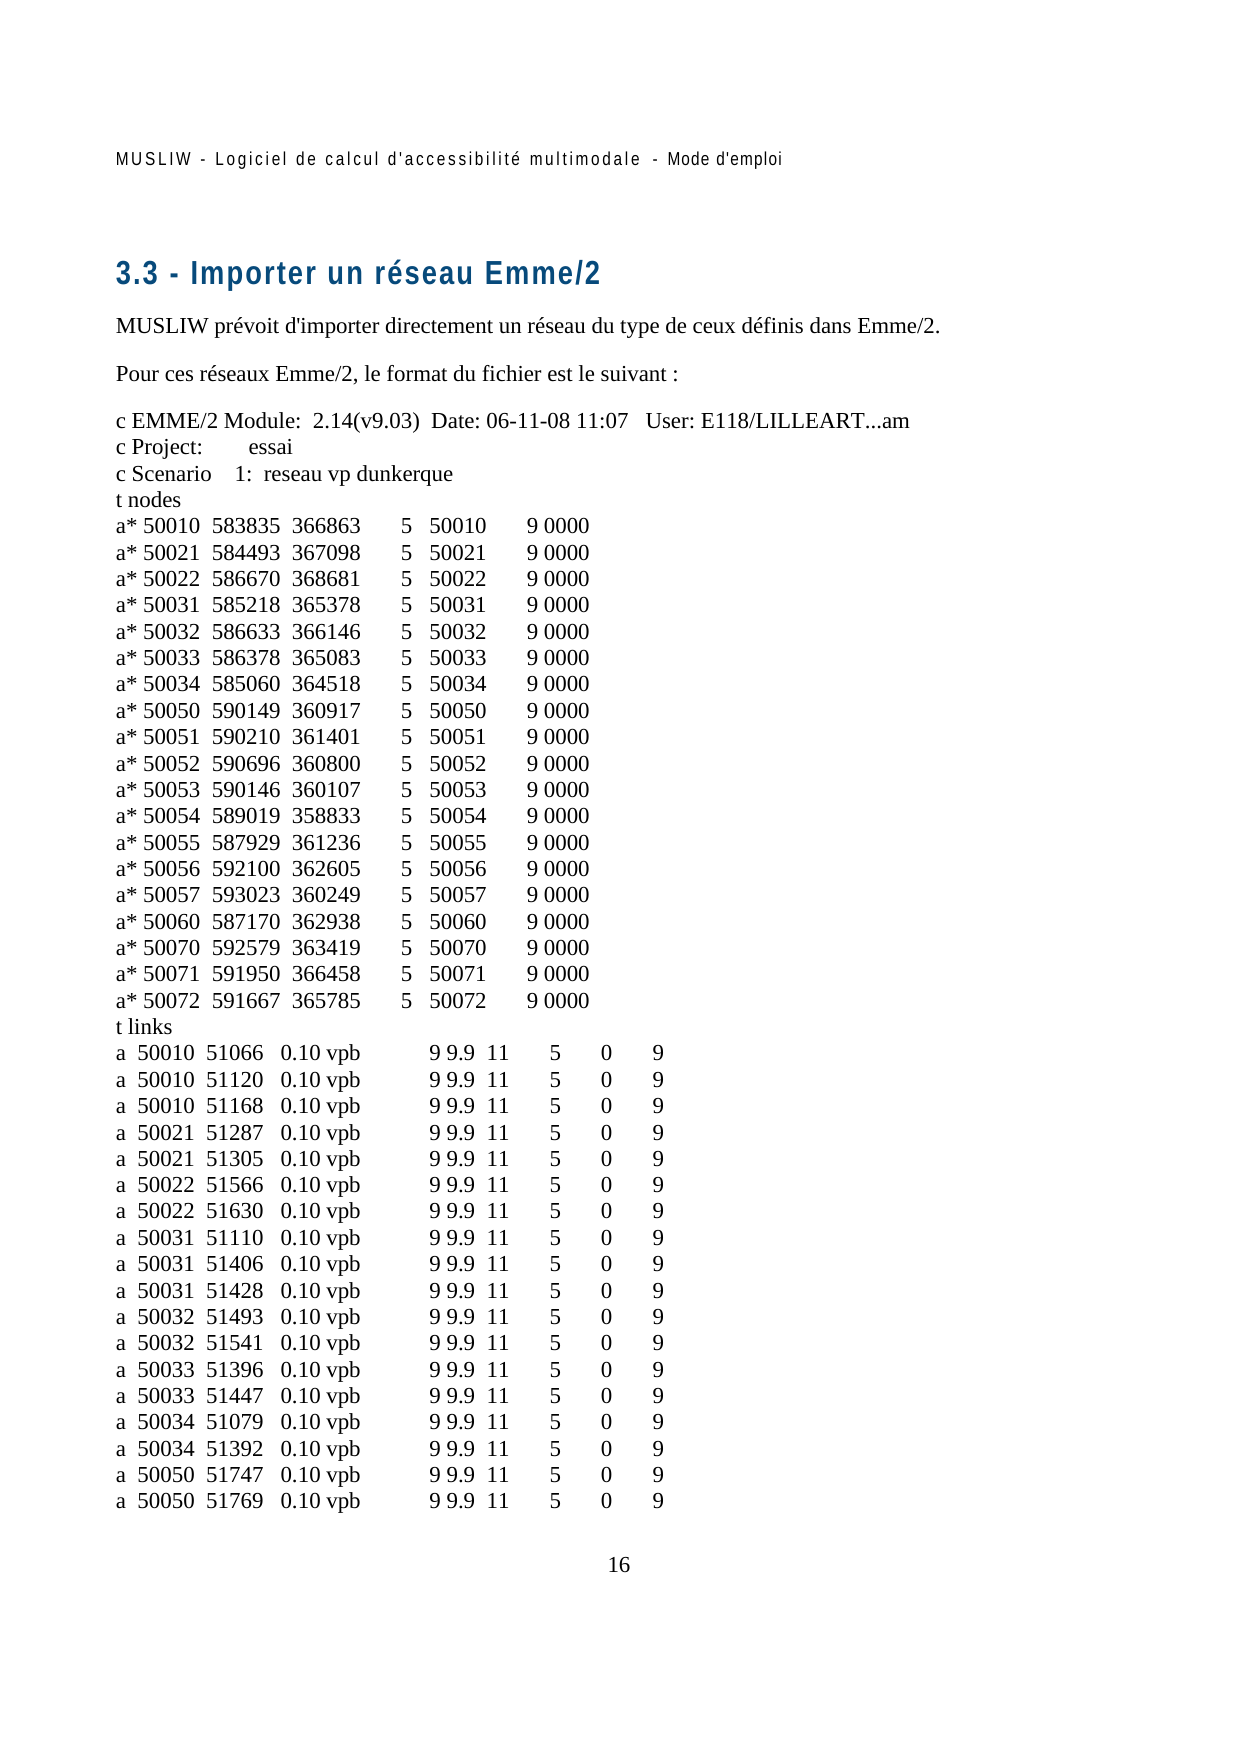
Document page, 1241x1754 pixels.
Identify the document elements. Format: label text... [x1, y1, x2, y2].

text a 50010 51120 0.10 vpb 9 9.9 11 5 0 9 [116, 1066, 1122, 1092]
text a* 50057 593023 360249 5 50057 9 0000 [116, 881, 1122, 908]
text Pour ces réseaux Emme/2, le format du fichier est le suivant : [116, 360, 1122, 386]
text a* 50060 587170 362938 5 50060 9 0000 [116, 908, 1122, 934]
text a 50034 51392 0.10 vpb 9 9.9 11 5 0 9 [116, 1435, 1122, 1461]
text a* 50052 590696 360800 5 50052 9 0000 [116, 749, 1122, 776]
text a 50032 51541 0.10 vpb 9 9.9 11 5 0 9 [116, 1329, 1122, 1356]
text a 50034 51079 0.10 vpb 9 9.9 11 5 0 9 [116, 1408, 1122, 1435]
text a* 50010 583835 366863 5 50010 9 0000 [116, 512, 1122, 539]
text a* 50070 592579 363419 5 50070 9 0000 [116, 934, 1122, 960]
text a 50050 51747 0.10 vpb 9 9.9 11 5 0 9 [116, 1461, 1122, 1487]
text a* 50050 590149 360917 5 50050 9 0000 [116, 697, 1122, 723]
text a* 50022 586670 368681 5 50022 9 0000 [116, 565, 1122, 591]
text a* 50055 587929 361236 5 50055 9 0000 [116, 829, 1122, 855]
text t nodes [116, 486, 1122, 512]
text c Project: essai [116, 433, 1122, 460]
text a* 50031 585218 365378 5 50031 9 0000 [116, 591, 1122, 618]
text a* 50053 590146 360107 5 50053 9 0000 [116, 776, 1122, 802]
text a* 50033 586378 365083 5 50033 9 0000 [116, 644, 1122, 671]
text a* 50034 585060 364518 5 50034 9 0000 [116, 671, 1122, 697]
text MUSLIW prévoit d'importer directement un réseau du type de ceux définis dans Emme/2. [116, 313, 1122, 339]
text a 50031 51406 0.10 vpb 9 9.9 11 5 0 9 [116, 1250, 1122, 1277]
text a 50022 51630 0.10 vpb 9 9.9 11 5 0 9 [116, 1198, 1122, 1224]
text a 50031 51428 0.10 vpb 9 9.9 11 5 0 9 [116, 1277, 1122, 1303]
text a* 50051 590210 361401 5 50051 9 0000 [116, 723, 1122, 749]
text t links [116, 1013, 1122, 1039]
text a 50032 51493 0.10 vpb 9 9.9 11 5 0 9 [116, 1303, 1122, 1329]
text a* 50072 591667 365785 5 50072 9 0000 [116, 987, 1122, 1013]
text c EMME/2 Module: 2.14(v9.03) Date: 06-11-08 11:07 User: E118/LILLEART...am [116, 407, 1122, 433]
text a* 50056 592100 362605 5 50056 9 0000 [116, 855, 1122, 881]
text a* 50021 584493 367098 5 50021 9 0000 [116, 539, 1122, 565]
text a 50031 51110 0.10 vpb 9 9.9 11 5 0 9 [116, 1224, 1122, 1250]
text a 50010 51168 0.10 vpb 9 9.9 11 5 0 9 [116, 1092, 1122, 1118]
text a* 50054 589019 358833 5 50054 9 0000 [116, 802, 1122, 829]
text a 50022 51566 0.10 vpb 9 9.9 11 5 0 9 [116, 1171, 1122, 1198]
text a 50050 51769 0.10 vpb 9 9.9 11 5 0 9 [116, 1487, 1122, 1514]
text a 50033 51447 0.10 vpb 9 9.9 11 5 0 9 [116, 1382, 1122, 1408]
text a* 50071 591950 366458 5 50071 9 0000 [116, 960, 1122, 987]
subtitle Importer un réseau Emme/2 [116, 253, 1122, 292]
text a 50021 51287 0.10 vpb 9 9.9 11 5 0 9 [116, 1118, 1122, 1145]
text a 50033 51396 0.10 vpb 9 9.9 11 5 0 9 [116, 1356, 1122, 1382]
text a 50010 51066 0.10 vpb 9 9.9 11 5 0 9 [116, 1039, 1122, 1066]
text a* 50032 586633 366146 5 50032 9 0000 [116, 618, 1122, 644]
text a 50021 51305 0.10 vpb 9 9.9 11 5 0 9 [116, 1145, 1122, 1171]
text c Scenario 1: reseau vp dunkerque [116, 460, 1122, 486]
